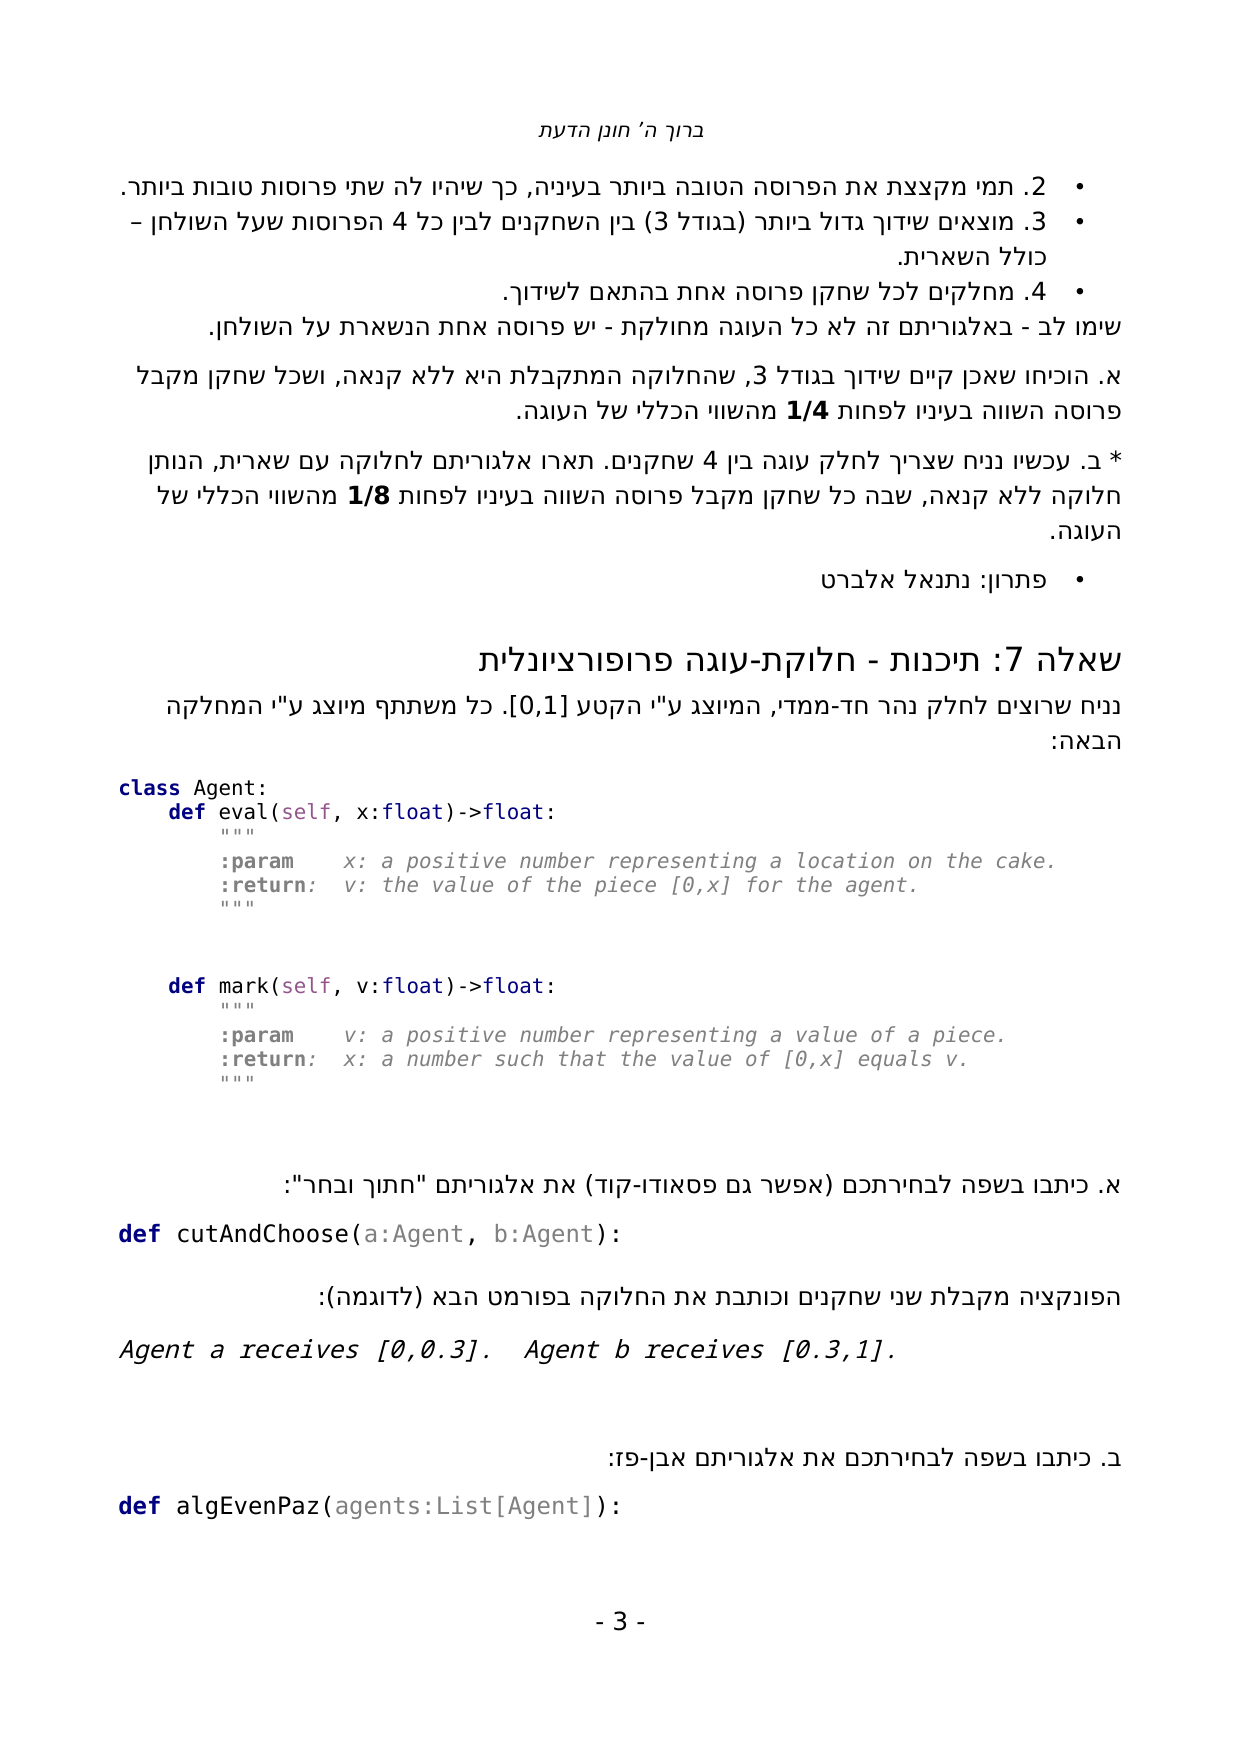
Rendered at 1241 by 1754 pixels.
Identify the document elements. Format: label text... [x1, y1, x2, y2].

text class Agent: def eval(self, x:float)->float: """ :param x: a positive number representing a location on the cake. :return: v: the value of the piece [0,x] for the agent. """ def mark(self, v:float)->float: """ :param v: a positive number representing a value of a piece. :return: x: a number such that the value of [0,x] equals v. """ [118, 776, 1122, 1130]
text א. הוכיחו שאכן קיים שידוך בגודל 3, שהחלוקה המתקבלת היא ללא קנאה, ושכל שחקן מקבל פרוסה השווה בעיניו לפחות 1/4 מהשווי הכללי של העוגה. [118, 361, 1122, 426]
text א. כיתבו בשפה לבחירתכם (אפשר גם פסאודו-קוד) את אלגוריתם "חתוך ובחר": [118, 1171, 1122, 1200]
list פתרון: נתנאל אלברט [118, 566, 1084, 595]
text Agent a receives [0,0.3]. Agent b receives [0.3,1]. [118, 1332, 1122, 1366]
text def cutAndChoose(a:Agent, b:Agent): [118, 1220, 1122, 1282]
subtitle שאלה 7: תיכנות - חלוקת-עוגה פרופורציונלית [118, 640, 1122, 679]
text הפונקציה מקבלת שני שחקנים וכותבת את החלוקה בפורמט הבא (לדוגמה): [118, 1282, 1122, 1311]
text def algEvenPaz(agents:List[Agent]): [118, 1492, 1122, 1554]
text נניח שרוצים לחלק נהר חד-ממדי, המיוצג ע"י הקטע [0,1]. כל משתתף מיוצג ע"י המחלקה הבאה: [118, 692, 1122, 756]
text * ב. עכשיו נניח שצריך לחלק עוגה בין 4 שחקנים. תארו אלגוריתם לחלוקה עם שארית, הנותן חלוקה ללא קנאה, שבה כל שחקן מקבל פרוסה השווה בעיניו לפחות 1/8 מהשווי הכללי של העוגה. [118, 446, 1122, 545]
list 4. מחלקים לכל שחקן פרוסה אחת בהתאם לשידוך. [118, 277, 1084, 306]
text ב. כיתבו בשפה לבחירתכם את אלגוריתם אבן-פז: [118, 1443, 1122, 1472]
list 3. מוצאים שידוך גדול ביותר (בגודל 3) בין השחקנים לבין כל 4 הפרוסות שעל השולחן – כולל השארית. [118, 207, 1084, 271]
text שימו לב - באלגוריתם זה לא כל העוגה מחולקת - יש פרוסה אחת הנשארת על השולחן. [118, 312, 1122, 341]
list 2. תמי מקצצת את הפרוסה הטובה ביותר בעיניה, כך שיהיו לה שתי פרוסות טובות ביותר. [118, 172, 1084, 201]
